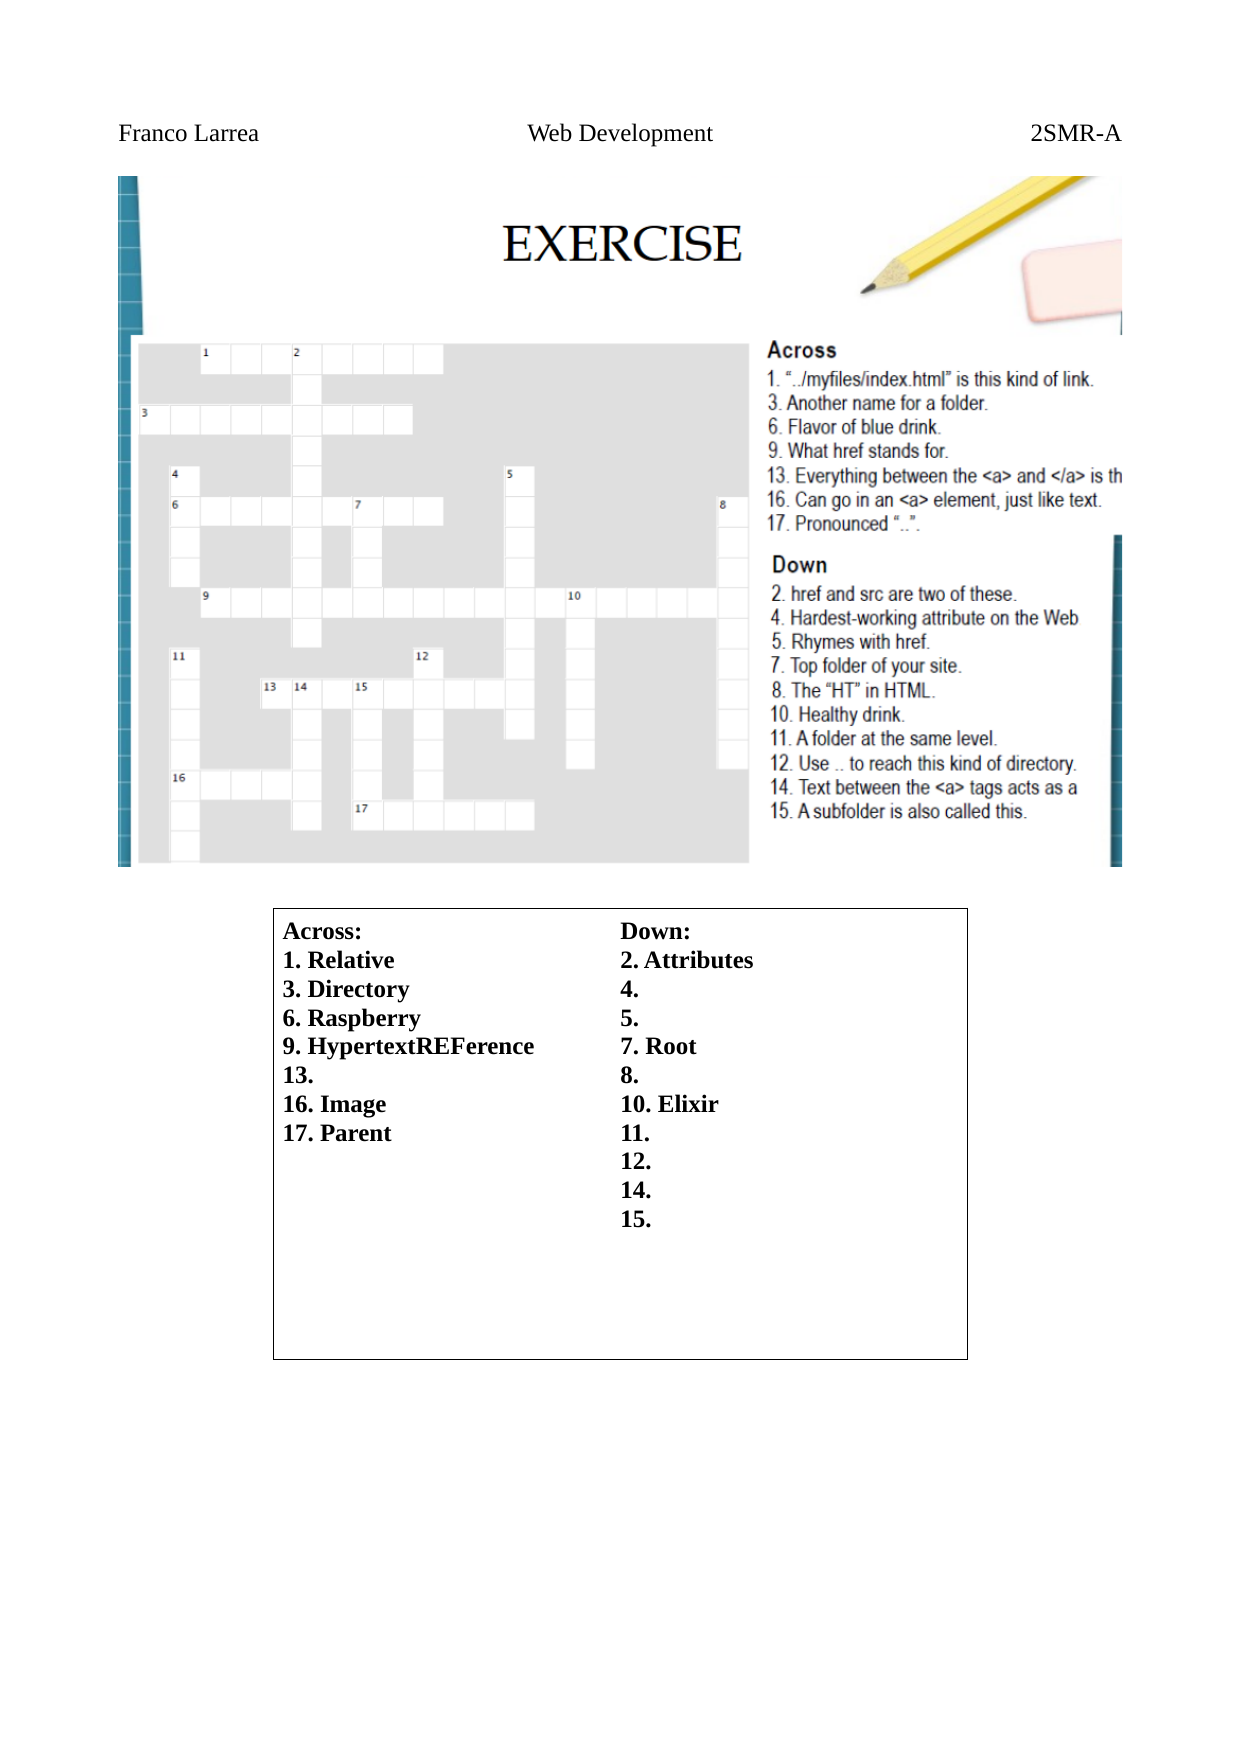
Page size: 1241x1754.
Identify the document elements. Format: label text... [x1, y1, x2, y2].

text 6. Raspberry [282, 1003, 620, 1031]
text 10. Elixir [620, 1089, 958, 1118]
text Across: [282, 916, 620, 945]
text 16. Image [282, 1089, 620, 1118]
text 4. [620, 974, 958, 1003]
text 2. Attributes [620, 945, 958, 974]
text 12. [620, 1146, 958, 1175]
text 9. HypertextREFerence [282, 1031, 620, 1060]
text 17. Parent [282, 1118, 620, 1146]
text Down: [620, 916, 958, 945]
text 8. [620, 1060, 958, 1089]
text 14. [620, 1175, 958, 1204]
text 7. Root [620, 1031, 958, 1060]
text 3. Directory [282, 974, 620, 1003]
picture [118, 176, 1123, 867]
text 13. [282, 1060, 620, 1089]
text 15. [620, 1204, 958, 1233]
text 5. [620, 1003, 958, 1031]
text 11. [620, 1118, 958, 1146]
text 1. Relative [282, 945, 620, 974]
